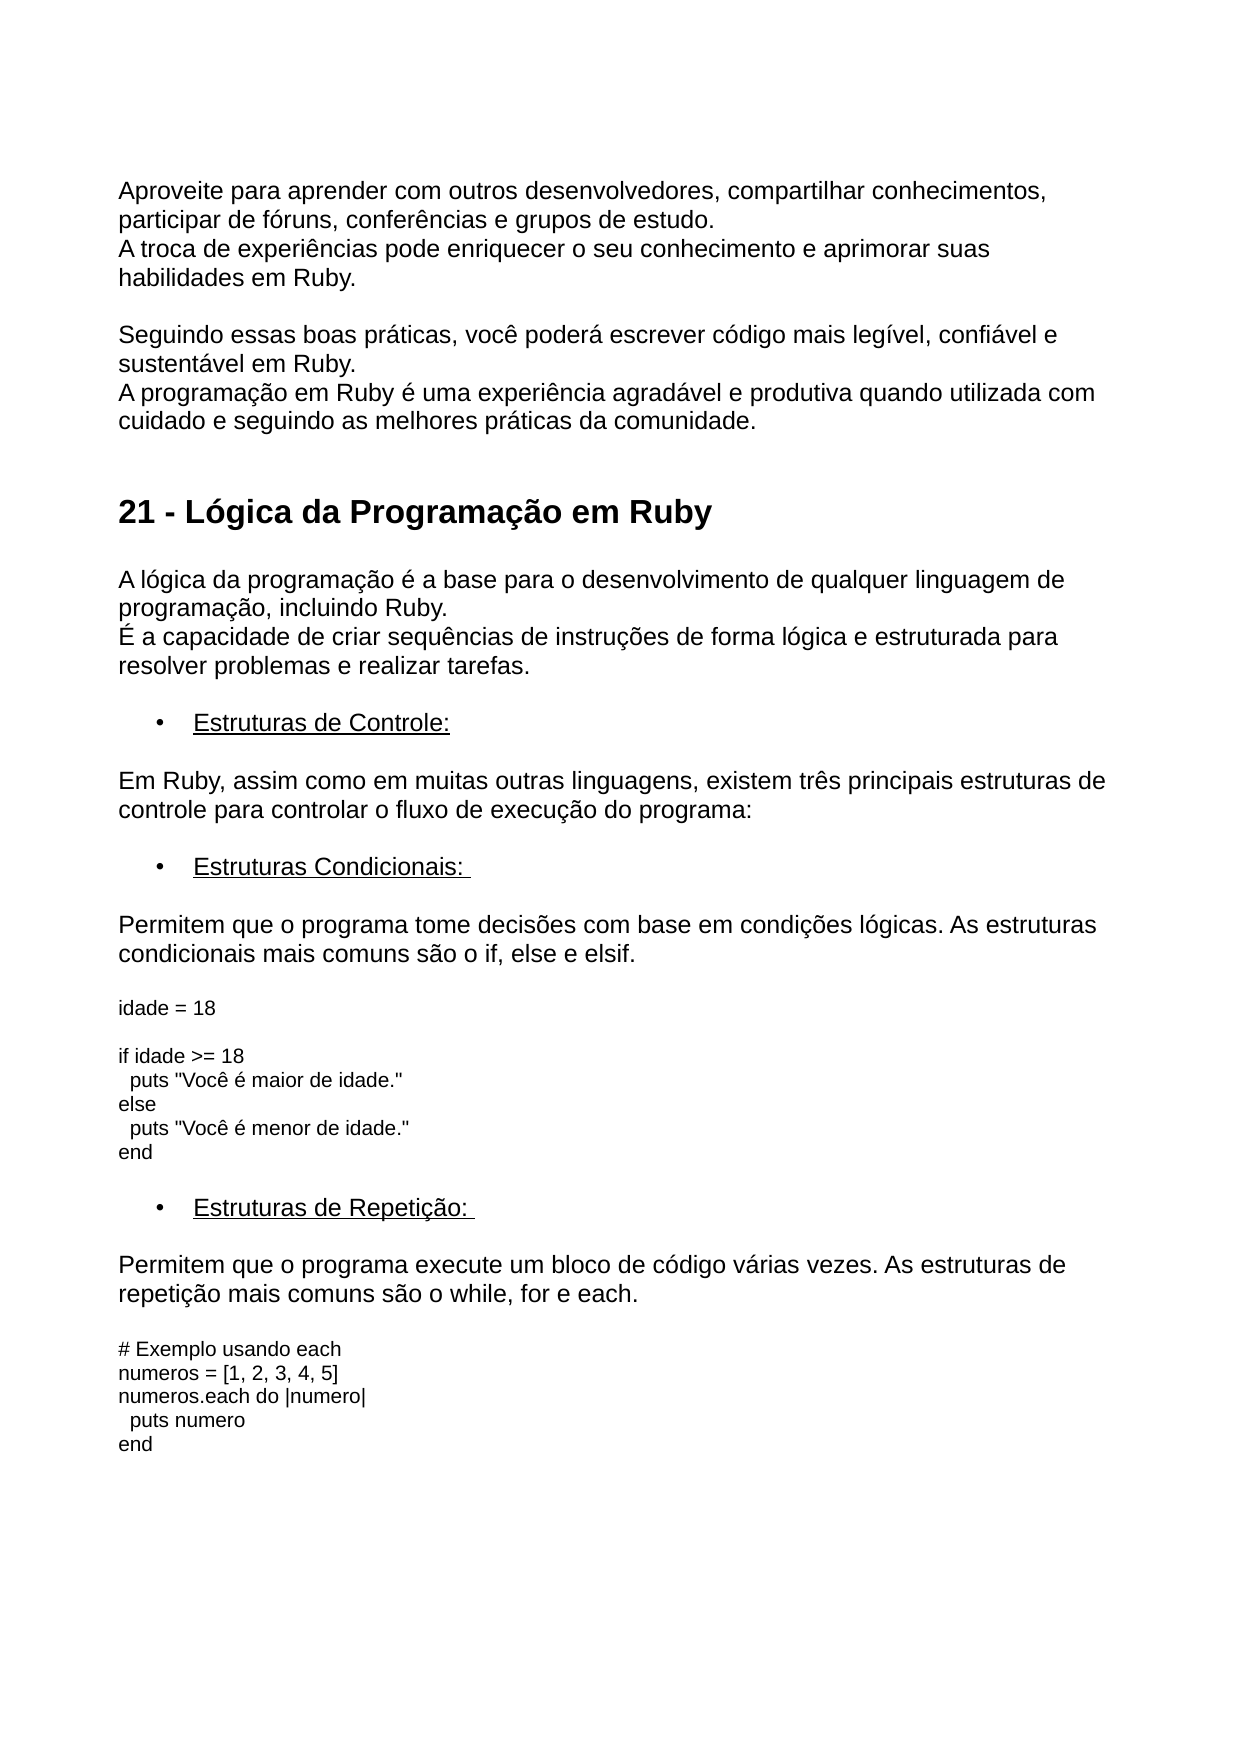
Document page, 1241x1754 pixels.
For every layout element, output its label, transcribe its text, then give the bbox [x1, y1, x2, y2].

text Aproveite para aprender com outros desenvolvedores, compartilhar conhecimentos, participar de fóruns, conferências e grupos de estudo. [118, 176, 1122, 234]
text else [118, 1092, 1122, 1116]
list Estruturas Condicionais: [156, 852, 1122, 881]
text end [118, 1140, 1122, 1164]
text A lógica da programação é a base para o desenvolvimento de qualquer linguagem de programação, incluindo Ruby. [118, 564, 1122, 622]
text puts "Você é maior de idade." [118, 1068, 1122, 1092]
text puts "Você é menor de idade." [118, 1116, 1122, 1140]
text puts numero [118, 1408, 1122, 1432]
text É a capacidade de criar sequências de instruções de forma lógica e estruturada para resolver problemas e realizar tarefas. [118, 622, 1122, 679]
text Em Ruby, assim como em muitas outras linguagens, existem três principais estruturas de controle para controlar o fluxo de execução do programa: [118, 766, 1122, 823]
text Permitem que o programa execute um bloco de código várias vezes. As estruturas de repetição mais comuns são o while, for e each. [118, 1250, 1122, 1308]
text A programação em Ruby é uma experiência agradável e produtiva quando utilizada com cuidado e seguindo as melhores práticas da comunidade. [118, 378, 1122, 435]
list Estruturas de Controle: [156, 708, 1122, 737]
text # Exemplo usando each [118, 1336, 1122, 1360]
text idade = 18 [118, 996, 1122, 1020]
text if idade >= 18 [118, 1044, 1122, 1068]
text end [118, 1432, 1122, 1456]
text Seguindo essas boas práticas, você poderá escrever código mais legível, confiável e sustentável em Ruby. [118, 320, 1122, 378]
text 21 - Lógica da Programação em Ruby [118, 493, 1122, 531]
list Estruturas de Repetição: [156, 1192, 1122, 1221]
text Permitem que o programa tome decisões com base em condições lógicas. As estruturas condicionais mais comuns são o if, else e elsif. [118, 910, 1122, 967]
text A troca de experiências pode enriquecer o seu conhecimento e aprimorar suas habilidades em Ruby. [118, 234, 1122, 291]
text numeros = [1, 2, 3, 4, 5] [118, 1360, 1122, 1384]
text numeros.each do |numero| [118, 1384, 1122, 1408]
